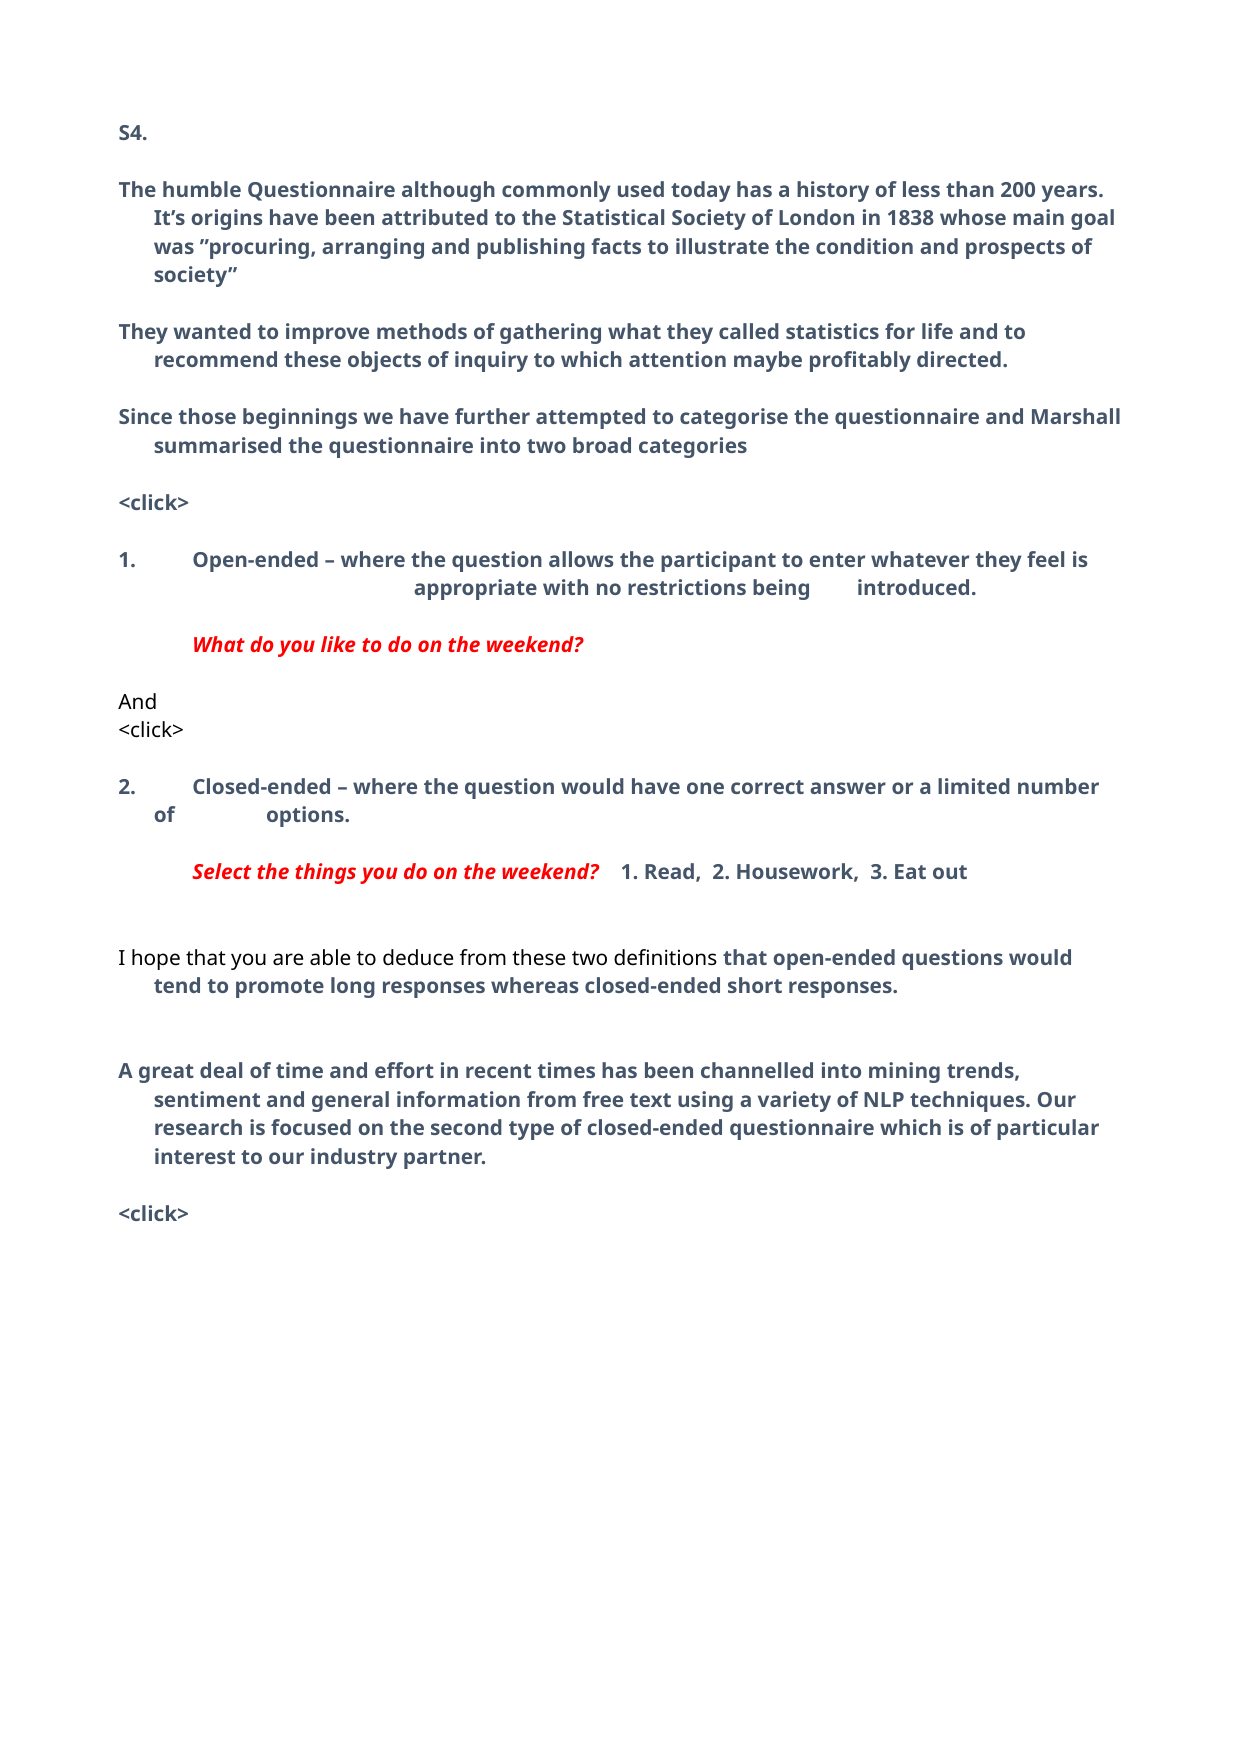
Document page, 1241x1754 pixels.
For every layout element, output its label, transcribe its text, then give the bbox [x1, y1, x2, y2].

text <click> [118, 1199, 1122, 1227]
text 2. Closed-ended – where the question would have one correct answer or a limited number of options. [118, 772, 1122, 829]
text And [118, 687, 1122, 715]
text I hope that you are able to deduce from these two definitions that open-ended questions would tend to promote long responses whereas closed-ended short responses. [118, 943, 1122, 1000]
text A great deal of time and effort in recent times has been channelled into mining trends, sentiment and general information from free text using a variety of NLP techniques. Our research is focused on the second type of closed-ended questionnaire which is of particular interest to our industry partner. [118, 1057, 1122, 1170]
text <click> [118, 488, 1122, 516]
text The humble Questionnaire although commonly used today has a history of less than 200 years. It’s origins have been attributed to the Statistical Society of London in 1838 whose main goal was ”procuring, arranging and publishing facts to illustrate the condition and prospects of society” [118, 175, 1122, 289]
text 1. Open-ended – where the question allows the participant to enter whatever they feel is appropriate with no restrictions being introduced. [118, 545, 1122, 602]
text S4. [118, 118, 1122, 147]
text <click> [118, 715, 1122, 744]
text What do you like to do on the weekend? [118, 630, 1122, 658]
text They wanted to improve methods of gathering what they called statistics for life and to recommend these objects of inquiry to which attention maybe profitably directed. [118, 317, 1122, 374]
text Select the things you do on the weekend? 1. Read, 2. Housework, 3. Eat out [118, 857, 1122, 886]
text Since those beginnings we have further attempted to categorise the questionnaire and Marshall summarised the questionnaire into two broad categories [118, 402, 1122, 459]
